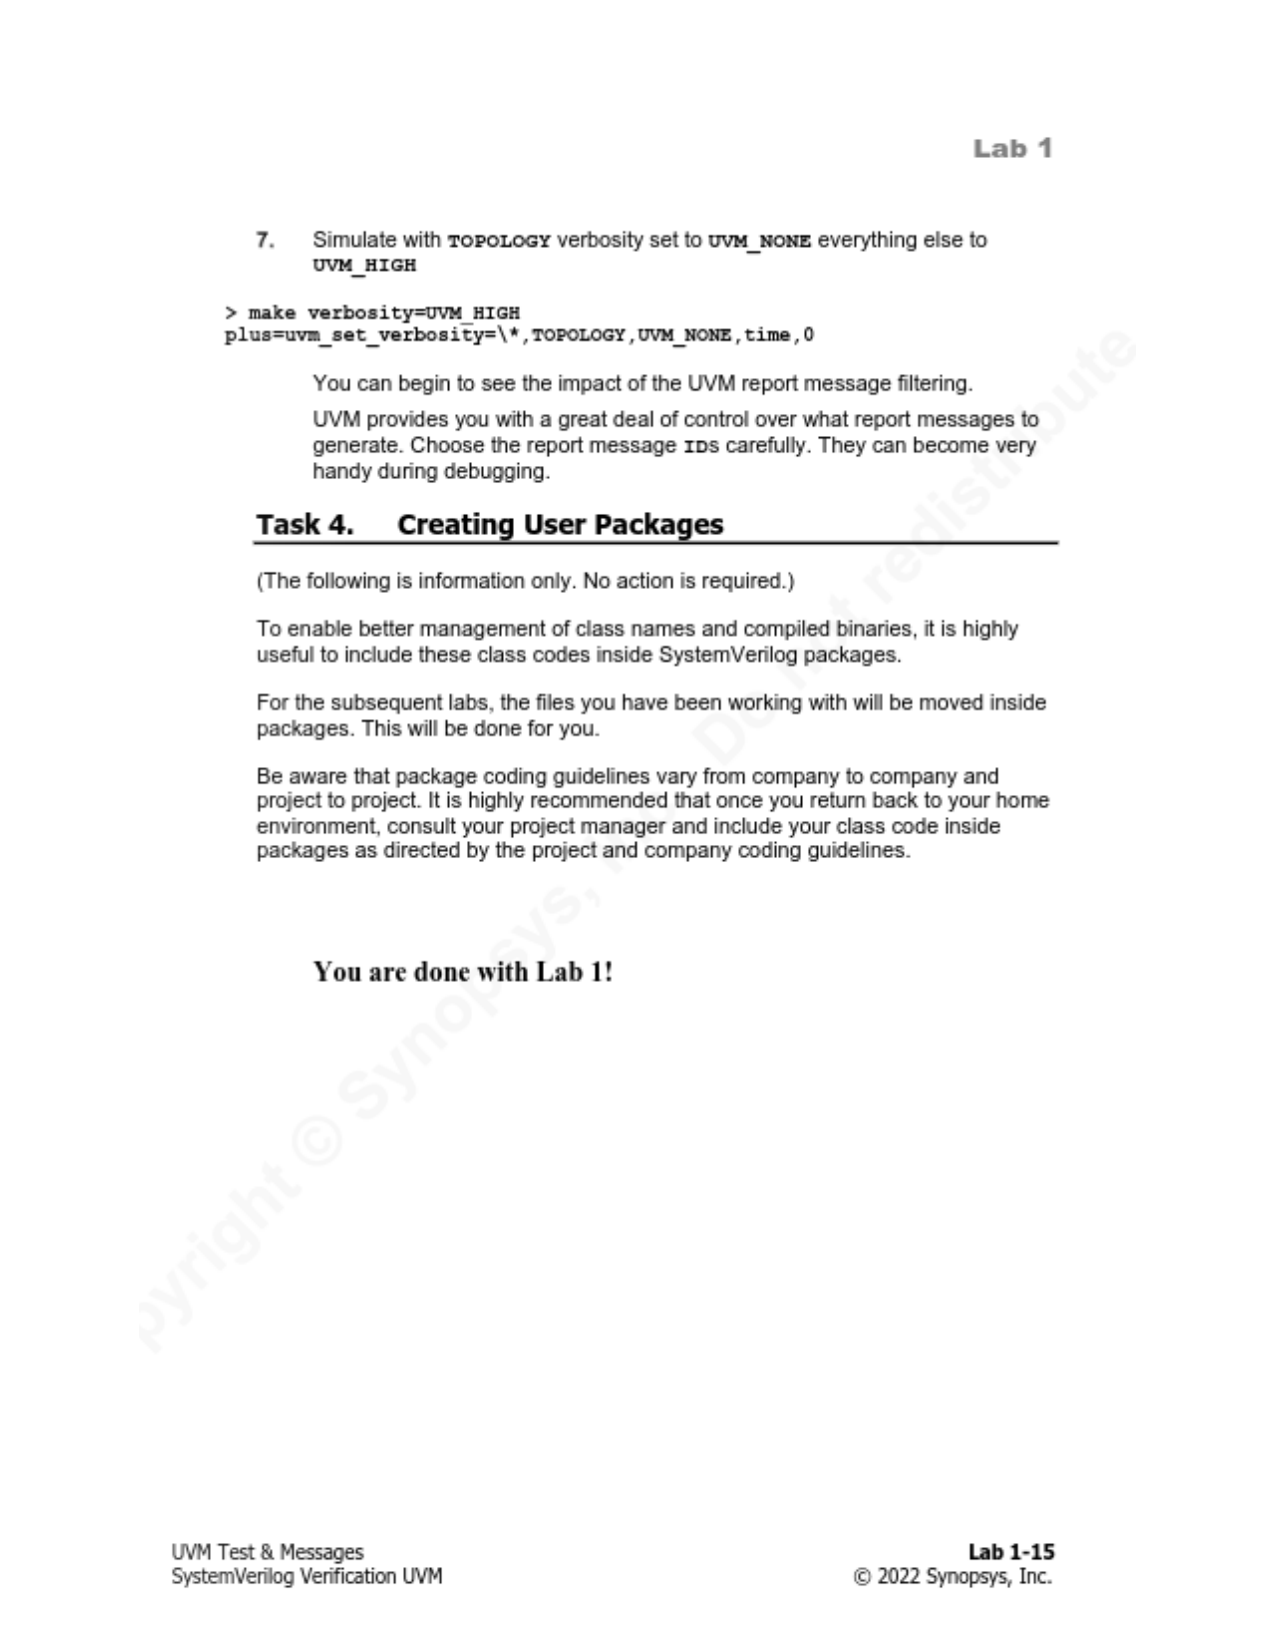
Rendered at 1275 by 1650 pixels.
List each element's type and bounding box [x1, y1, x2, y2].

picture [139, 118, 1136, 1616]
